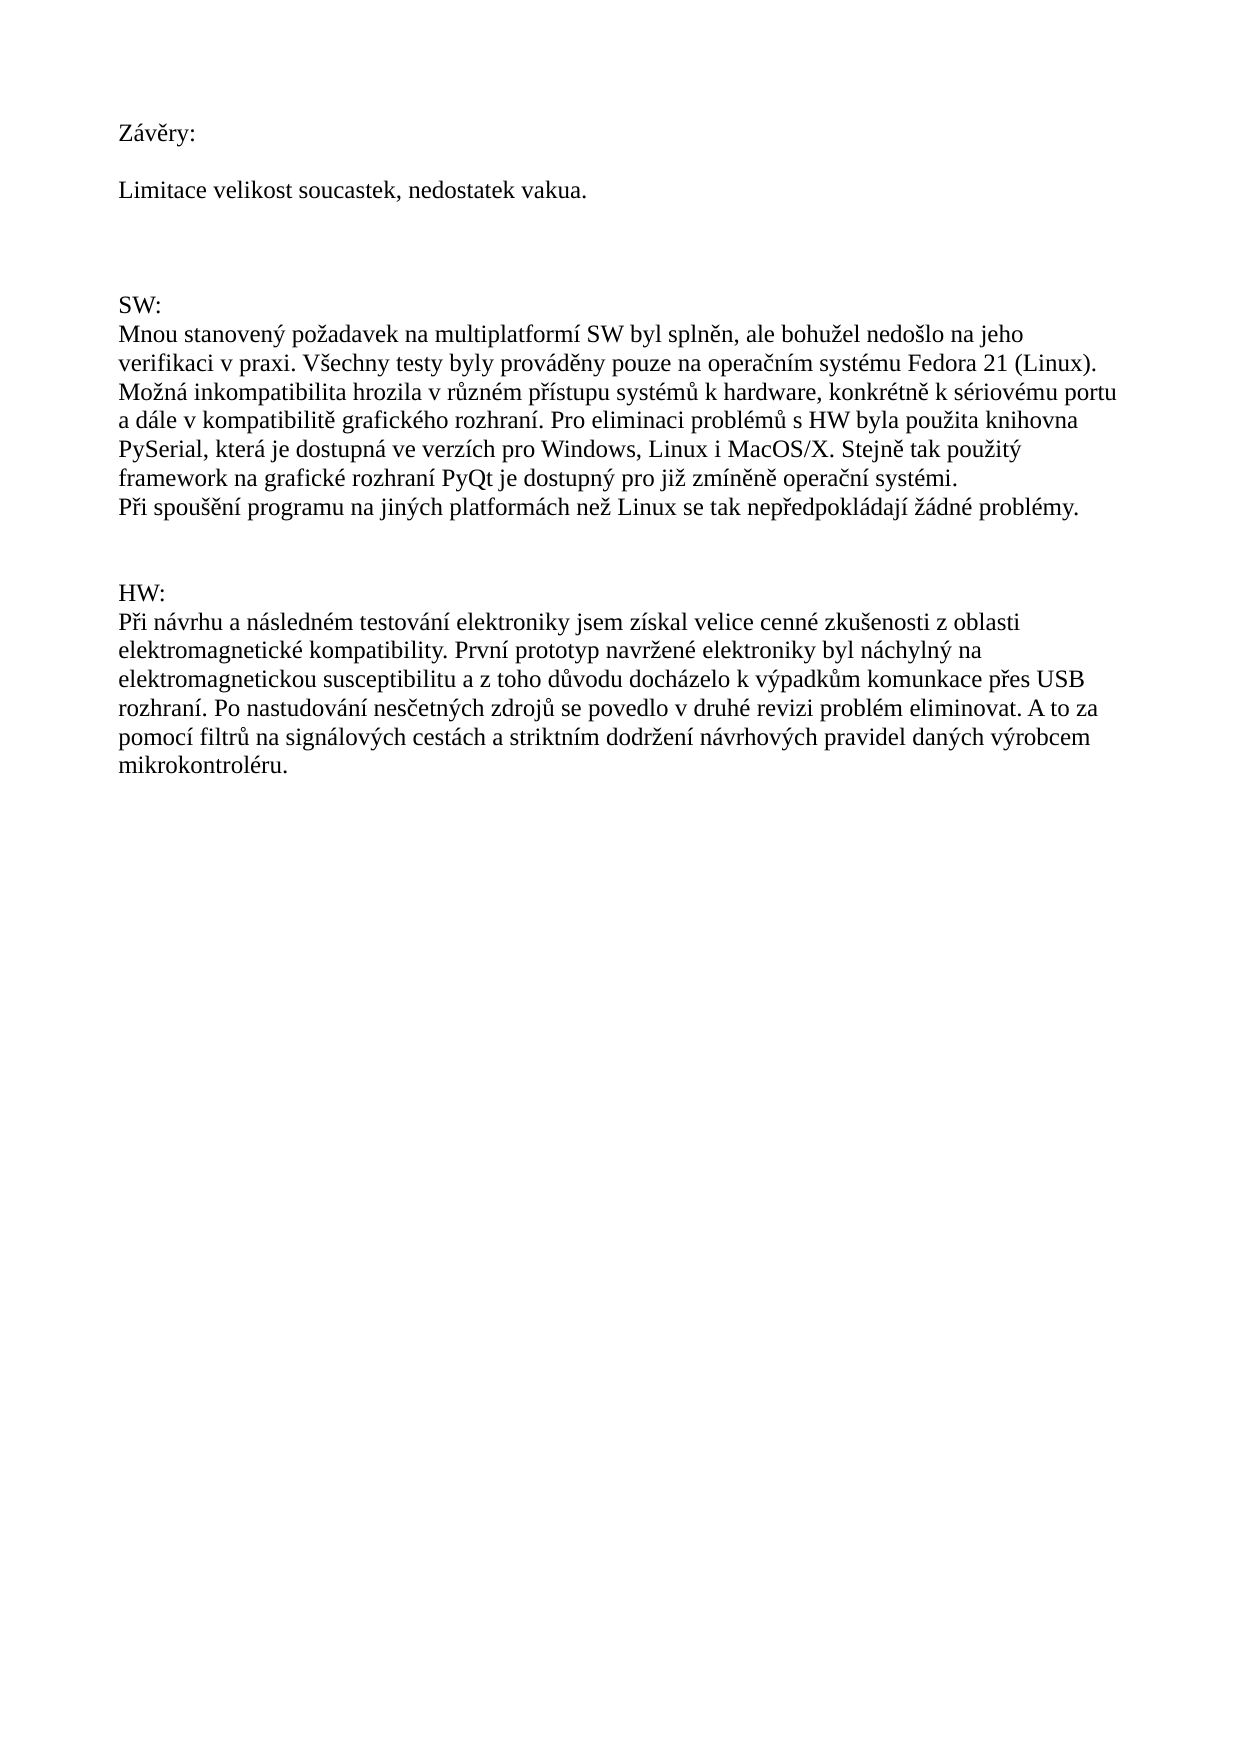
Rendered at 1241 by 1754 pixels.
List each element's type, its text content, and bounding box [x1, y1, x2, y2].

text Mnou stanovený požadavek na multiplatformí SW byl splněn, ale bohužel nedošlo na jeho verifikaci v praxi. Všechny testy byly prováděny pouze na operačním systému Fedora 21 (Linux). Možná inkompatibilita hrozila v různém přístupu systémů k hardware, konkrétně k sériovému portu a dále v kompatibilitě grafického rozhraní. Pro eliminaci problémů s HW byla použita knihovna PySerial, která je dostupná ve verzích pro Windows, Linux i MacOS/X. Stejně tak použitý framework na grafické rozhraní PyQt je dostupný pro již zmíněně operační systémi. [118, 319, 1122, 492]
text HW: [118, 578, 1122, 607]
text SW: [118, 291, 1122, 319]
text Při návrhu a následném testování elektroniky jsem získal velice cenné zkušenosti z oblasti elektromagnetické kompatibility. První prototyp navržené elektroniky byl náchylný na elektromagnetickou susceptibilitu a z toho důvodu docházelo k výpadkům komunkace přes USB rozhraní. Po nastudování nesčetných zdrojů se povedlo v druhé revizi problém eliminovat. A to za pomocí filtrů na signálových cestách a striktním dodržení návrhových pravidel daných výrobcem mikrokontroléru. [118, 607, 1122, 779]
text Limitace velikost soucastek, nedostatek vakua. [118, 176, 1122, 204]
text Při spoušění programu na jiných platformách než Linux se tak nepředpokládají žádné problémy. [118, 492, 1122, 521]
text Závěry: [118, 118, 1122, 147]
